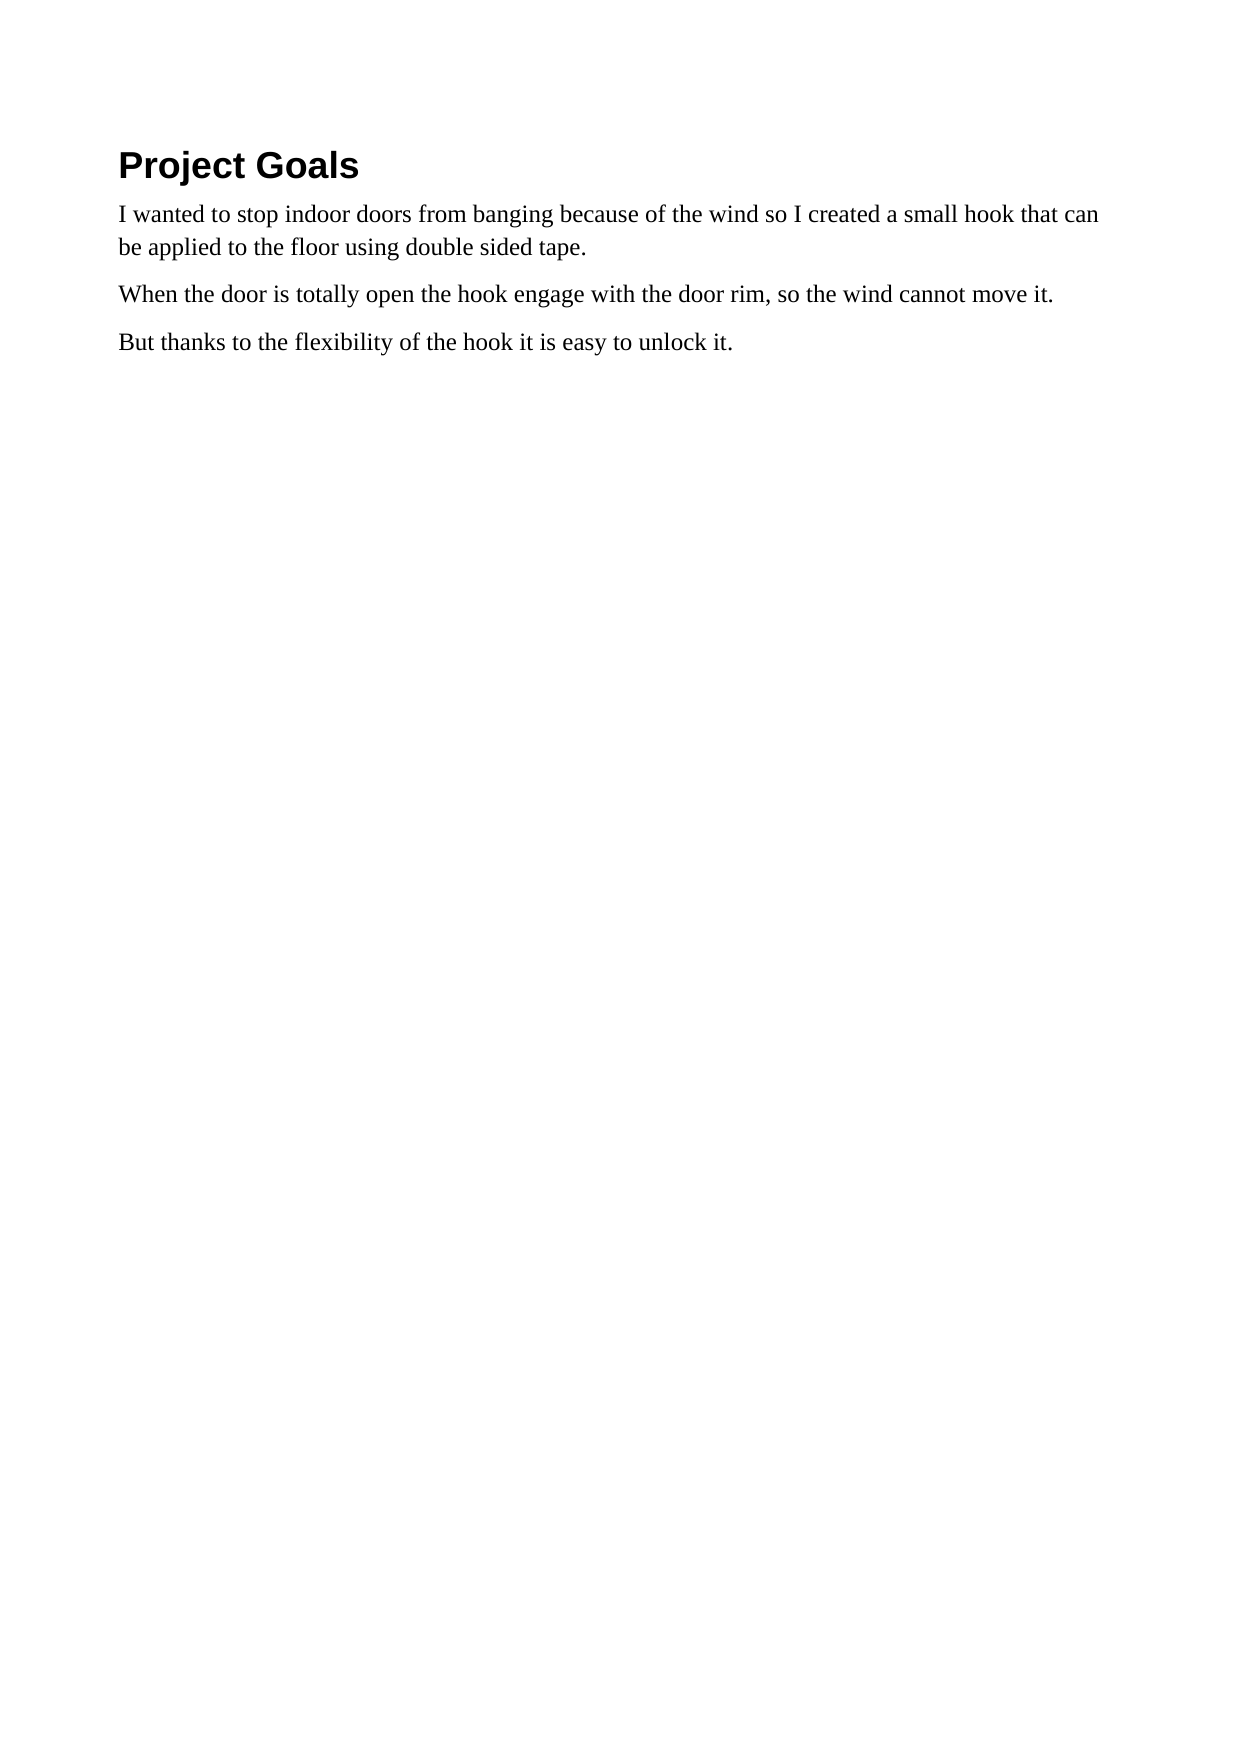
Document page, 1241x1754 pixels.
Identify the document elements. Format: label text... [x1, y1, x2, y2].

text When the door is totally open the hook engage with the door rim, so the wind cannot move it. [118, 279, 1122, 308]
subtitle Project Goals [118, 143, 1122, 186]
text But thanks to the flexibility of the hook it is easy to unlock it. [118, 327, 1122, 356]
text I wanted to stop indoor doors from banging because of the wind so I created a small hook that can be applied to the floor using double sided tape. [118, 199, 1122, 261]
